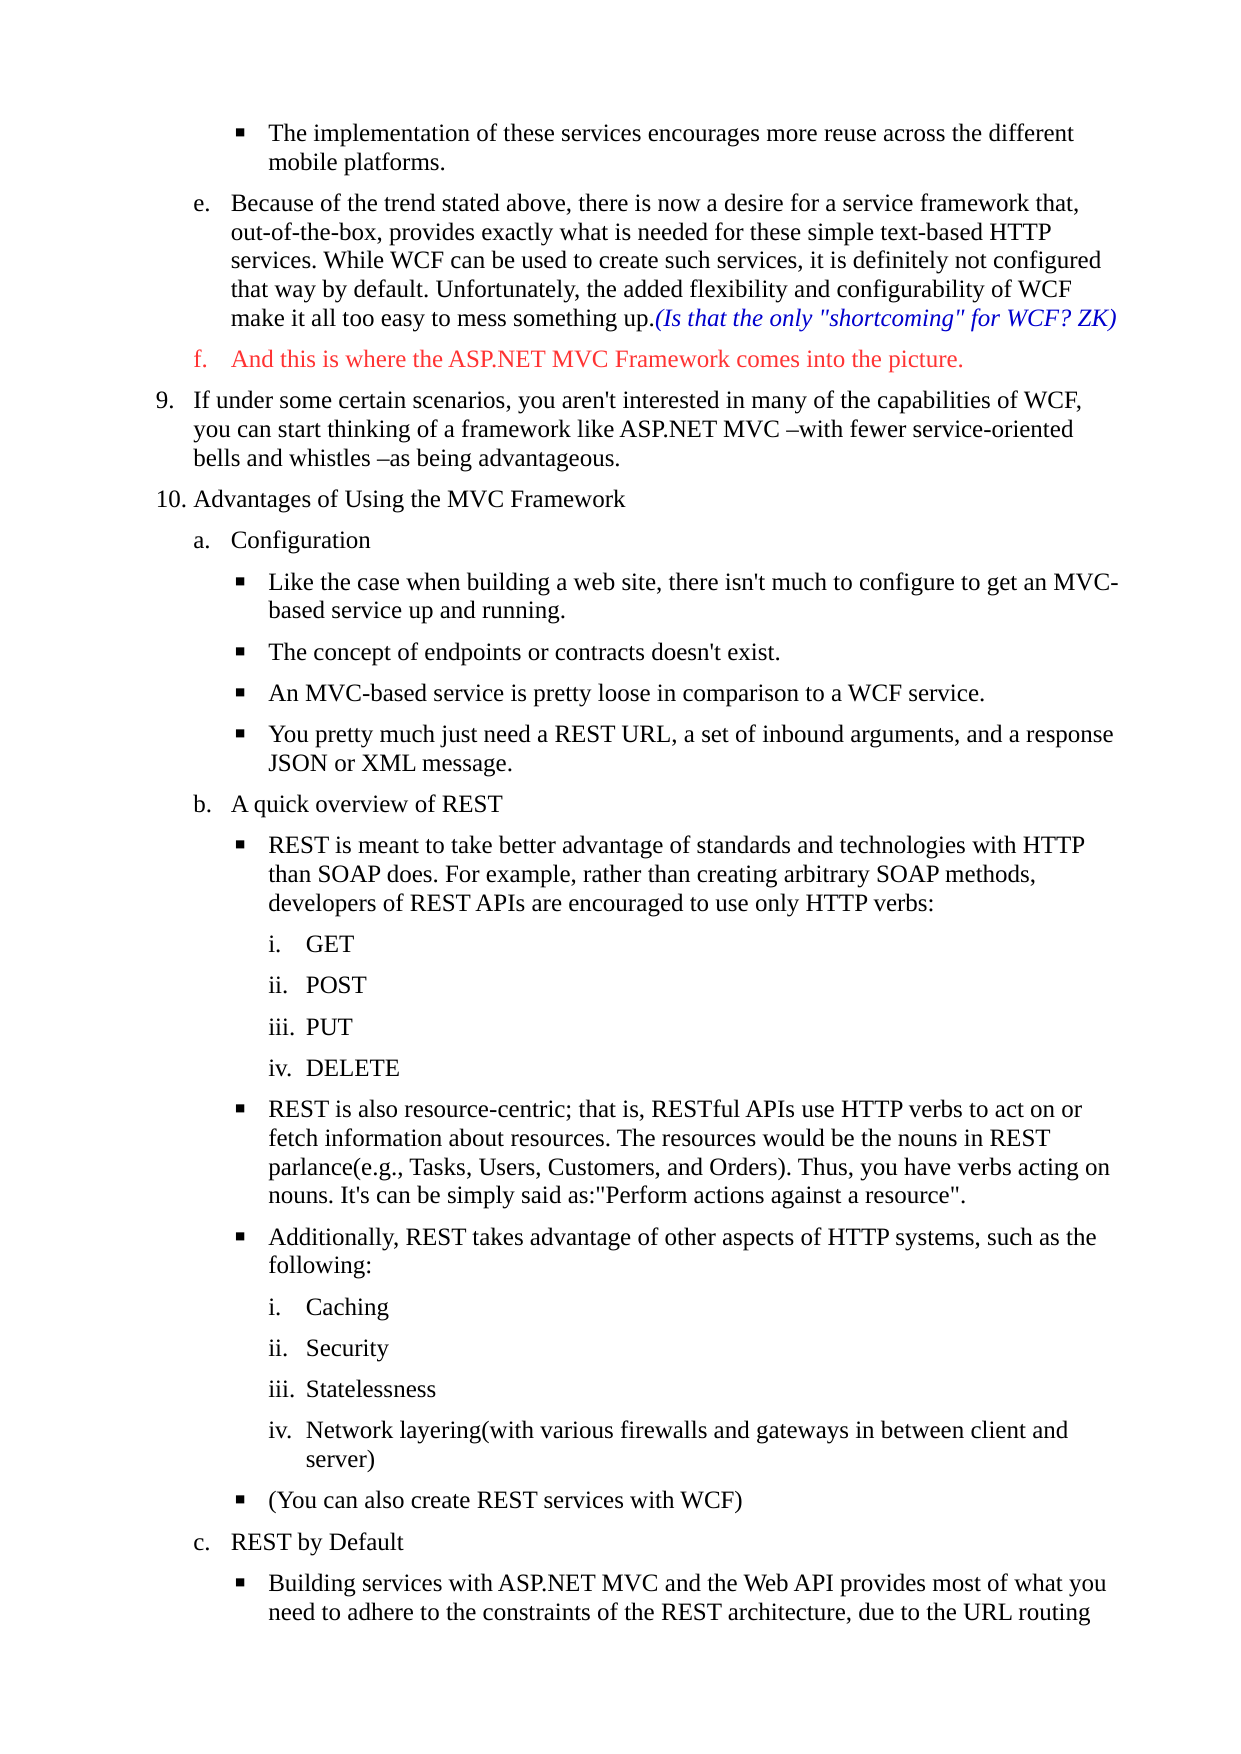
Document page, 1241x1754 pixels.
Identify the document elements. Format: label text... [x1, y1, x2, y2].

list If under some certain scenarios, you aren't interested in many of the capabilities of WCF, you can start thinking of a framework like ASP.NET MVC –with fewer service-oriented bells and whistles –as being advantageous. [156, 386, 1122, 472]
list You pretty much just need a REST URL, a set of inbound arguments, and a response JSON or XML message. [231, 719, 1122, 777]
list Configuration [193, 526, 1122, 554]
list (You can also create REST services with WCF) [231, 1486, 1122, 1514]
list Caching [268, 1292, 1122, 1321]
list Network layering(with various firewalls and gateways in between client and server) [268, 1416, 1122, 1473]
list REST is also resource-centric; that is, RESTful APIs use HTTP verbs to act on or fetch information about resources. The resources would be the nouns in REST parlance(e.g., Tasks, Users, Customers, and Orders). Thus, you have verbs acting on nouns. It's can be simply said as:"Perform actions against a resource". [231, 1094, 1122, 1209]
list PUT [268, 1012, 1122, 1041]
list DELETE [268, 1053, 1122, 1082]
list Security [268, 1333, 1122, 1362]
list A quick overview of REST [193, 789, 1122, 818]
list The concept of endpoints or contracts doesn't exist. [231, 637, 1122, 666]
list The implementation of these services encourages more reuse across the different mobile platforms. [231, 118, 1122, 176]
list Building services with ASP.NET MVC and the Web API provides most of what you need to adhere to the constraints of the REST architecture, due to the URL routing [231, 1568, 1122, 1626]
list POST [268, 971, 1122, 999]
list And this is where the ASP.NET MVC Framework comes into the picture. [193, 344, 1122, 373]
list GET [268, 929, 1122, 958]
list Advantages of Using the MVC Framework [156, 484, 1122, 513]
list An MVC-based service is pretty loose in comparison to a WCF service. [231, 678, 1122, 707]
list Statelessness [268, 1374, 1122, 1403]
list Like the case when building a web site, there isn't much to configure to get an MVC-based service up and running. [231, 567, 1122, 624]
list Additionally, REST takes advantage of other aspects of HTTP systems, such as the following: [231, 1222, 1122, 1279]
list REST is meant to take better advantage of standards and technologies with HTTP than SOAP does. For example, rather than creating arbitrary SOAP methods, developers of REST APIs are encouraged to use only HTTP verbs: [231, 831, 1122, 917]
list REST by Default [193, 1527, 1122, 1556]
list Because of the trend stated above, there is now a desire for a service framework that, out-of-the-box, provides exactly what is needed for these simple text-based HTTP services. While WCF can be used to create such services, it is definitely not configured that way by default. Unfortunately, the added flexibility and configurability of WCF make it all too easy to mess something up.(Is that the only "shortcoming" for WCF? ZK) [193, 188, 1122, 332]
